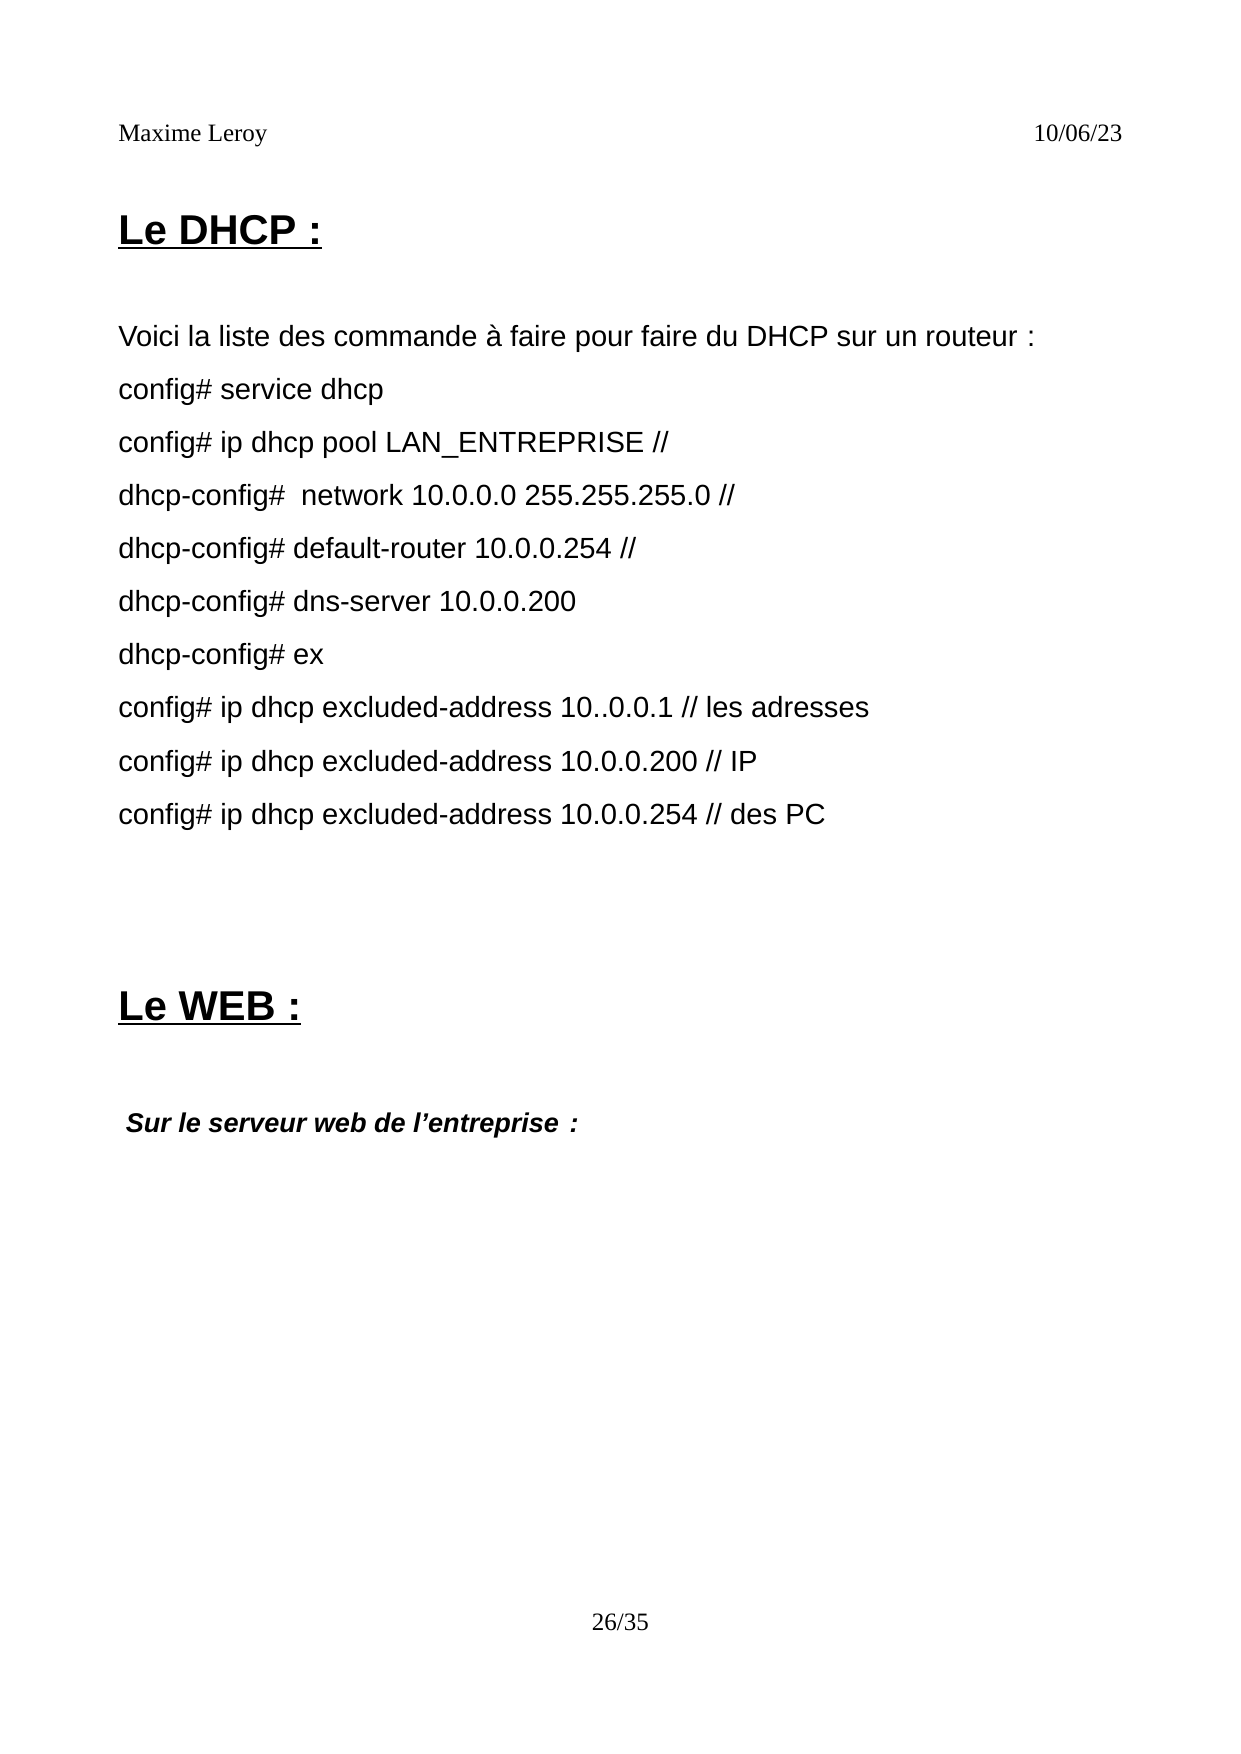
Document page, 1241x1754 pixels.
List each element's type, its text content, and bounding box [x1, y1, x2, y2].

text dhcp-config# ex [118, 637, 1122, 671]
text dhcp-config# network 10.0.0.0 255.255.255.0 // [118, 478, 1122, 512]
subtitle Le WEB : [118, 981, 1122, 1029]
subtitle Sur le serveur web de l’entreprise : [118, 1107, 1122, 1138]
text config# service dhcp [118, 372, 1122, 405]
text config# ip dhcp pool LAN_ENTREPRISE // [118, 425, 1122, 458]
text config# ip dhcp excluded-address 10.0.0.200 // IP [118, 744, 1122, 777]
subtitle Le DHCP : [118, 205, 1122, 253]
text Voici la liste des commande à faire pour faire du DHCP sur un routeur : [118, 319, 1122, 352]
text dhcp-config# default-router 10.0.0.254 // [118, 531, 1122, 565]
text config# ip dhcp excluded-address 10..0.0.1 // les adresses [118, 691, 1122, 724]
text dhcp-config# dns-server 10.0.0.200 [118, 584, 1122, 618]
text config# ip dhcp excluded-address 10.0.0.254 // des PC [118, 797, 1122, 830]
